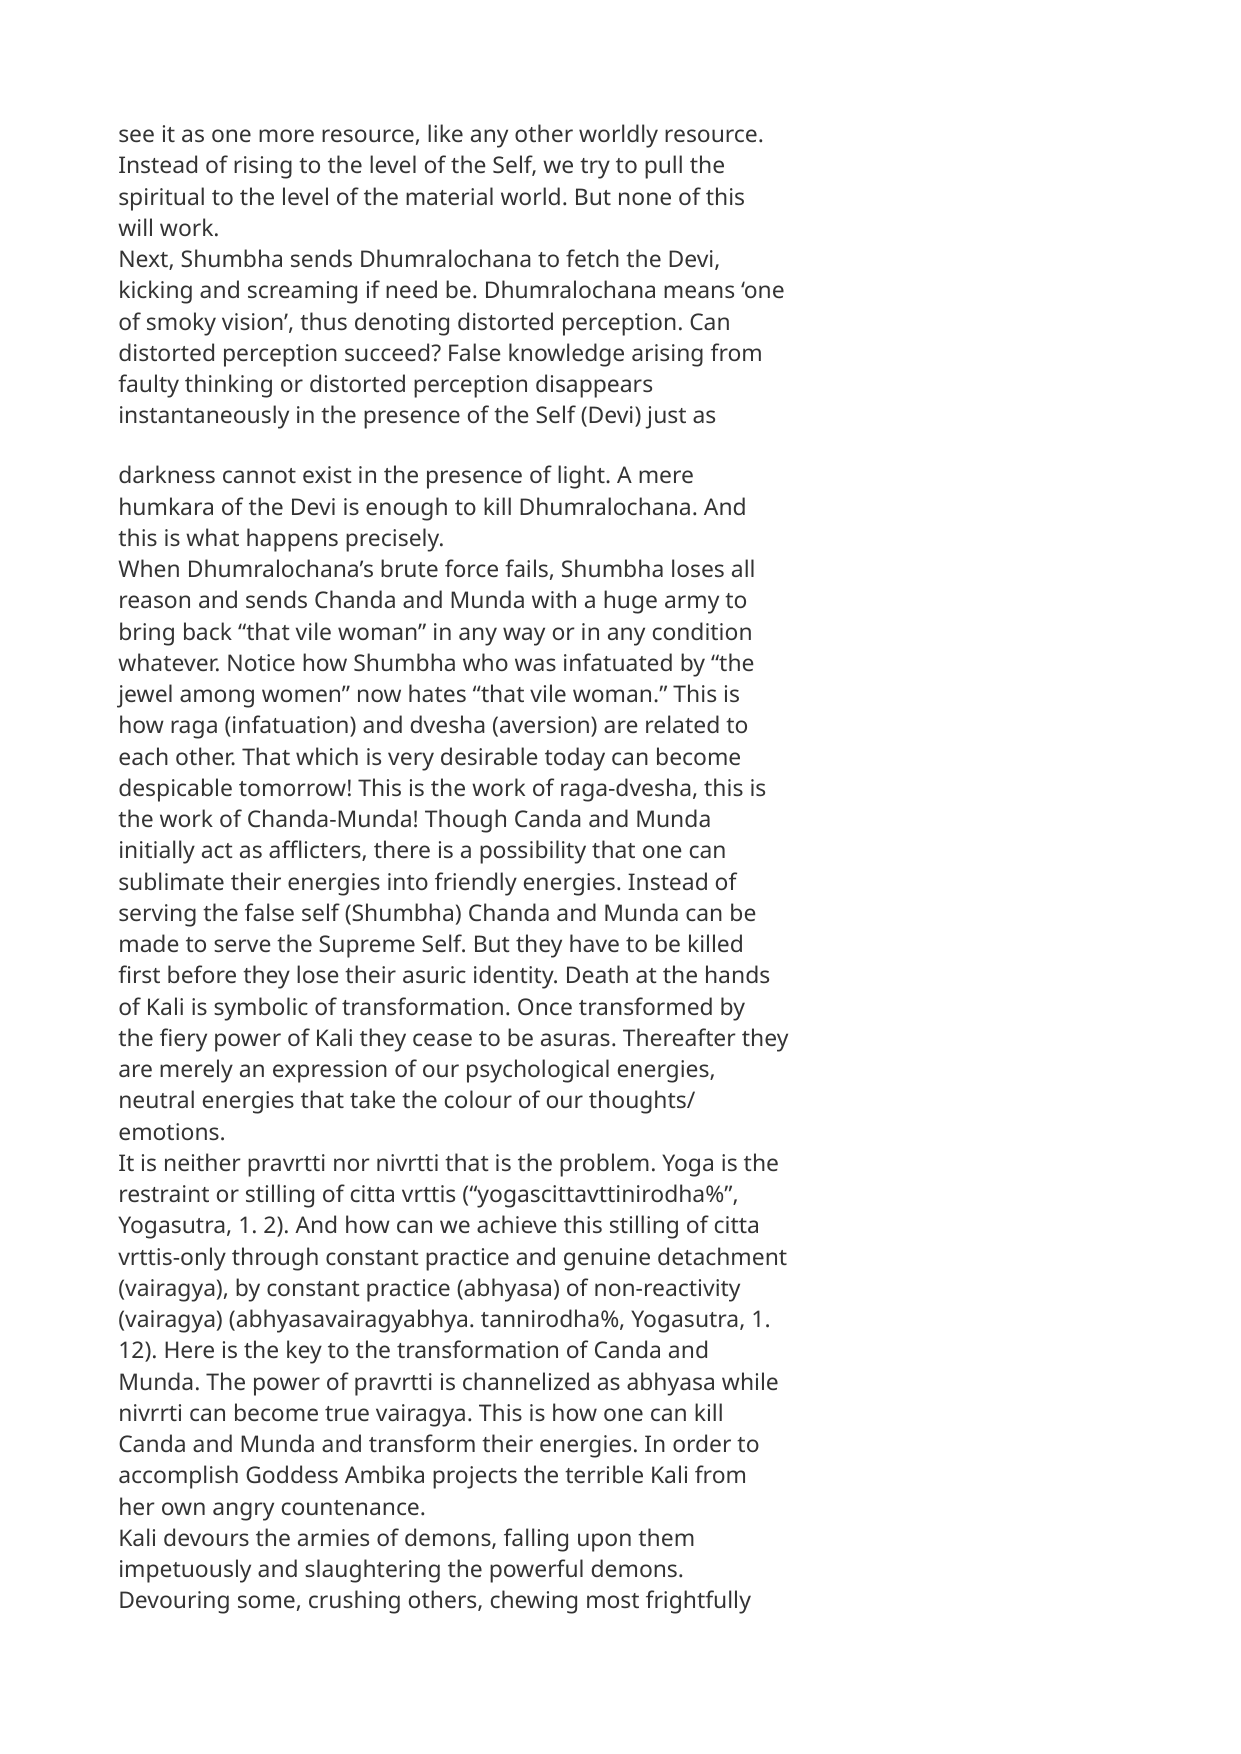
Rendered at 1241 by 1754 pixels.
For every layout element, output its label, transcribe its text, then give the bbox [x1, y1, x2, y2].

text Next, Shumbha sends Dhumralochana to fetch the Devi, [118, 243, 1122, 274]
text accomplish Goddess Ambika projects the terrible Kali from [118, 1459, 1122, 1491]
text will work. [118, 212, 1122, 243]
text When Dhumralochana’s brute force fails, Shumbha loses all [118, 553, 1122, 584]
text made to serve the Supreme Self. But they have to be killed [118, 928, 1122, 959]
text Devouring some, crushing others, chewing most frightfully [118, 1584, 1122, 1616]
text initially act as afflicters, there is a possibility that one can [118, 834, 1122, 866]
text emotions. [118, 1116, 1122, 1147]
text of smoky vision’, thus denoting distorted perception. Can [118, 306, 1122, 337]
text impetuously and slaughtering the powerful demons. [118, 1553, 1122, 1584]
text Instead of rising to the level of the Self, we try to pull the [118, 149, 1122, 181]
text Canda and Munda and transform their energies. In order to [118, 1428, 1122, 1459]
text Munda. The power of pravrtti is channelized as abhyasa while [118, 1366, 1122, 1397]
text spiritual to the level of the material world. But none of this [118, 181, 1122, 212]
text each other. That which is very desirable today can become [118, 741, 1122, 772]
text jewel among women” now hates “that vile woman.” This is [118, 678, 1122, 709]
text the work of Chanda-Munda! Though Canda and Munda [118, 803, 1122, 834]
text her own angry countenance. [118, 1491, 1122, 1522]
text neutral energies that take the colour of our thoughts/ [118, 1084, 1122, 1116]
text instantaneously in the presence of the Self (Devi) just as [118, 399, 1122, 431]
text distorted perception succeed? False knowledge arising from [118, 337, 1122, 368]
text whatever. Notice how Shumbha who was infatuated by “the [118, 647, 1122, 678]
text bring back “that vile woman” in any way or in any condition [118, 616, 1122, 647]
text the fiery power of Kali they cease to be asuras. Thereafter they [118, 1022, 1122, 1053]
text despicable tomorrow! This is the work of raga-dvesha, this is [118, 772, 1122, 803]
text this is what happens precisely. [118, 522, 1122, 553]
text of Kali is symbolic of transformation. Once transformed by [118, 991, 1122, 1022]
text Kali devours the armies of demons, falling upon them [118, 1522, 1122, 1553]
text reason and sends Chanda and Munda with a huge army to [118, 584, 1122, 616]
text first before they lose their asuric identity. Death at the hands [118, 959, 1122, 991]
text nivrrti can become true vairagya. This is how one can kill [118, 1397, 1122, 1428]
text restraint or stilling of citta vrttis (“yogascittavttinirodha%”, [118, 1178, 1122, 1209]
text see it as one more resource, like any other worldly resource. [118, 118, 1122, 149]
text how raga (infatuation) and dvesha (aversion) are related to [118, 709, 1122, 741]
text vrttis-only through constant practice and genuine detachment [118, 1241, 1122, 1272]
text are merely an expression of our psychological energies, [118, 1053, 1122, 1084]
text (vairagya) (abhyasavairagyabhya. tannirodha%, Yogasutra, 1. [118, 1303, 1122, 1334]
text darkness cannot exist in the presence of light. A mere [118, 459, 1122, 491]
text sublimate their energies into friendly energies. Instead of [118, 866, 1122, 897]
text humkara of the Devi is enough to kill Dhumralochana. And [118, 491, 1122, 522]
text 12). Here is the key to the transformation of Canda and [118, 1334, 1122, 1366]
text kicking and screaming if need be. Dhumralochana means ‘one [118, 274, 1122, 306]
text It is neither pravrtti nor nivrtti that is the problem. Yoga is the [118, 1147, 1122, 1178]
text faulty thinking or distorted perception disappears [118, 368, 1122, 399]
text (vairagya), by constant practice (abhyasa) of non-reactivity [118, 1272, 1122, 1303]
text serving the false self (Shumbha) Chanda and Munda can be [118, 897, 1122, 928]
text Yogasutra, 1. 2). And how can we achieve this stilling of citta [118, 1209, 1122, 1241]
